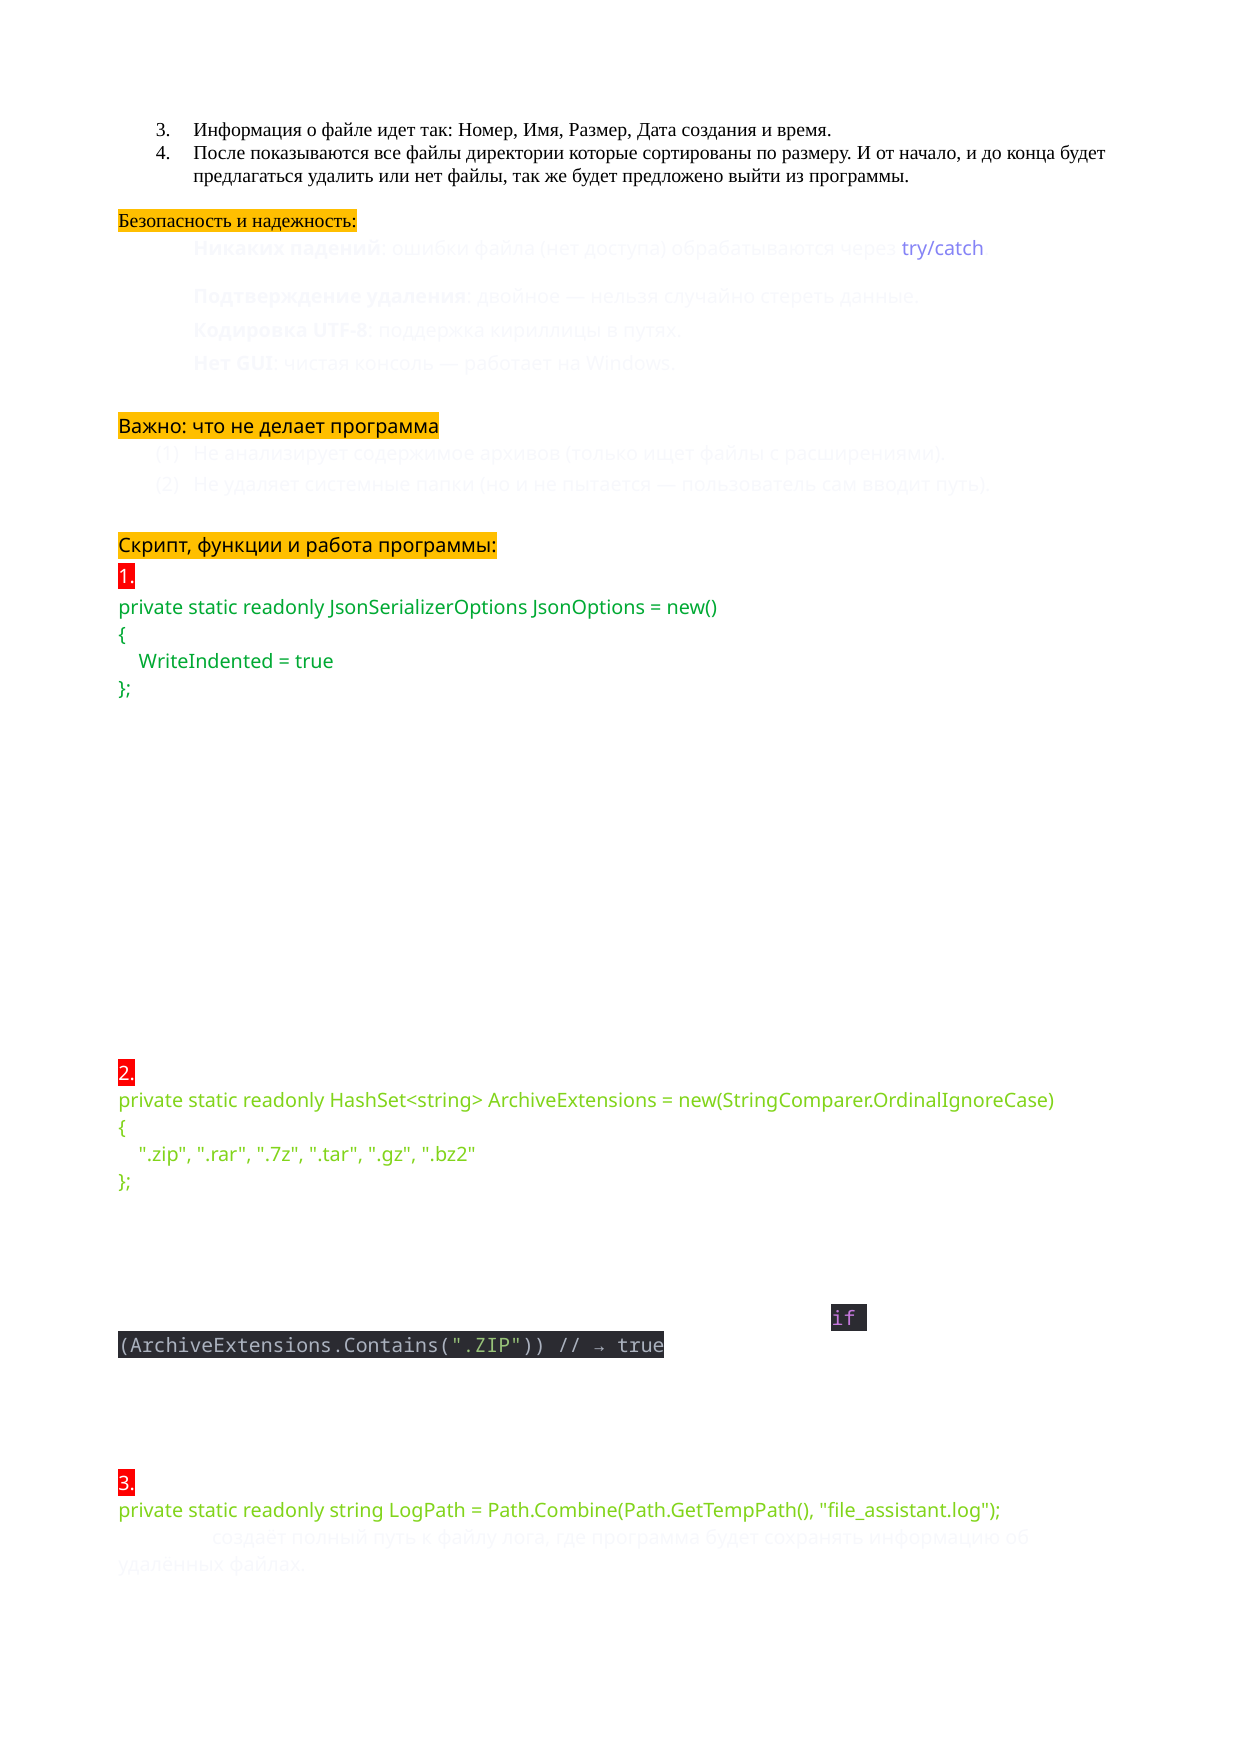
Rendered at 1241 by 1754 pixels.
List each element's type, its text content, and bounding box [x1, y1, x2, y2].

text 1. [118, 563, 1122, 589]
text private static readonly HashSet<string> ArchiveExtensions = new(StringComparer.OrdinalIgnoreCase) [118, 1086, 1122, 1113]
subtitle Важно: что не делает программа [118, 412, 1122, 439]
list Не удаляет системные папки (но и не пытается — пользователь сам вводит путь). [156, 470, 1122, 497]
list Никаких падений: ошибки файла (нет доступа) обрабатываются через try/catch. [156, 232, 1122, 261]
text private static readonly JsonSerializerOptions JsonOptions = new() [118, 593, 1122, 621]
text 2. [118, 1059, 1122, 1086]
text }; [118, 1167, 1122, 1194]
text 3. [118, 1469, 1122, 1496]
list Не анализирует содержимое архивов (только ищет файлы с расширениями). [156, 439, 1122, 466]
text private static readonly string LogPath = Path.Combine(Path.GetTempPath(), "file_assistant.log"); [118, 1496, 1122, 1523]
list Подтверждение удаления: двойное — нельзя случайно стереть данные. [156, 280, 1122, 309]
text Это набор расширений файлов, которые программа считает архивами. [118, 1223, 1122, 1250]
list После показываются все файлы директории которые сортированы по размеру. И от начало, и до конца будет предлагаться удалить или нет файлы, так же будет предложено выйти из программы. [156, 141, 1122, 187]
text Если не использовать WriteIndented = true то JSON файл будет писаться в одну строчку, это плохо для читаемости. [118, 894, 1122, 948]
text Когда программа сохраняет лог удаленных файлов, она превращает список объектов в (LogEntry) в json-текст. [118, 811, 1122, 865]
text WriteIndented = true [118, 647, 1122, 674]
text Скрипт, функции и работа программы: [118, 532, 1122, 559]
text { [118, 1113, 1122, 1140]
text Readonly – После инициализации значения нельзя будет изменить, это нужно для безопасности. [118, 1003, 1122, 1031]
text ".zip", ".rar", ".7z", ".tar", ".gz", ".bz2" [118, 1140, 1122, 1167]
list Кодировка UTF-8: поддержка кириллицы в путях. [156, 314, 1122, 343]
text LogPath - создаёт полный путь к файлу лога, где программа будет сохранять информацию об удалённых файлах. [118, 1523, 1122, 1577]
text Что делает StringComparer.OrdinalIgnoreCase ? — С помощи него программа игнорирует регистр. Так что Zip, zip, zIp – будет одним и тем же. [118, 1387, 1122, 1441]
text Private используем для того, что бы его мог использовать только класс Program. [118, 977, 1122, 1003]
text Используется HashSet, а не List из-за того, что если использовать List то проверка будет медленной при большом количестве элементов сложности (O(n)). А HashSet – это коллекция, в которой быстро проверить, есть ли элемент (за O(n), то есть почти мгновенно). Пример: if (ArchiveExtensions.Contains(".ZIP")) // → true [118, 1250, 1122, 1358]
text { [118, 621, 1122, 647]
text Безопасность и надежность: [118, 209, 1122, 232]
text }; [118, 674, 1122, 701]
list Нет GUI: чистая консоль — работает на Windows. [156, 347, 1122, 377]
text Это настройки для сериализации объектов в JSON (То есть преобразования С# объектов в текст в формате JSON). [118, 728, 1122, 782]
list Информация о файле идет так: Номер, Имя, Размер, Дата создания и время. [156, 118, 1122, 141]
